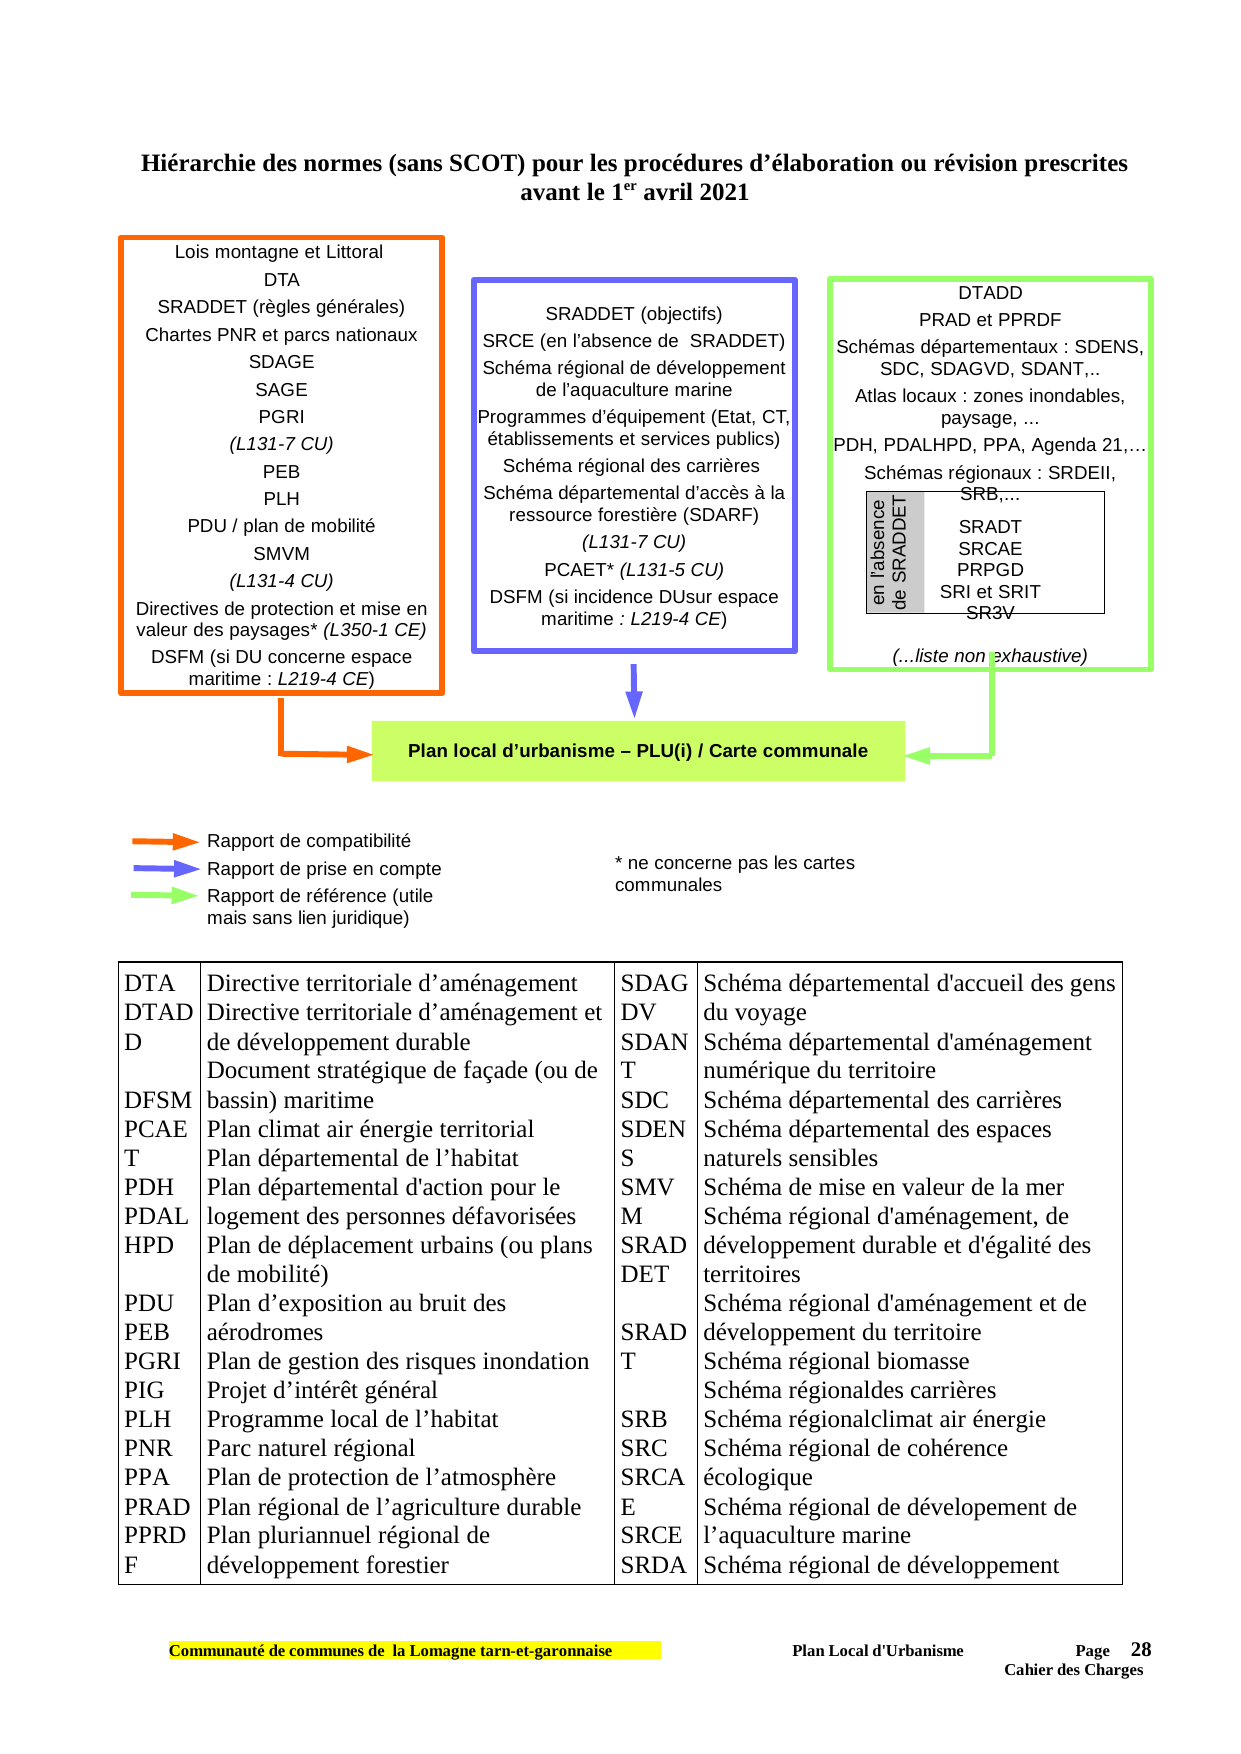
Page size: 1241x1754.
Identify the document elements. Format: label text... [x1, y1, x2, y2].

text Hiérarchie des normes (sans SCOT) pour les procédures d’élaboration ou révision prescrites avant le 1er avril 2021 [118, 148, 1152, 206]
table_header DTA DTADD DFSM PCAET PDH PDALHPD PDU PEB PGRI PIG PLH PNR PPA PRAD PPRDF [119, 963, 200, 1584]
table_header SDAGDV SDANT SDC SDENS SMVM SRADDET SRADT SRB SRC SRCAE SRCE SRDA [615, 963, 697, 1584]
table_header Directive territoriale d’aménagement Directive territoriale d’aménagement et de développement durable Document stratégique de façade (ou de bassin) maritime Plan climat air énergie territorial Plan départemental de l’habitat Plan départemental d'action pour le logement des personnes défavorisées Plan de déplacement urbains (ou plans de mobilité) Plan d’exposition au bruit des aérodromes Plan de gestion des risques inondation Projet d’intérêt général Programme local de l’habitat Parc naturel régional Plan de protection de l’atmosphère Plan régional de l’agriculture durable Plan pluriannuel régional de développement forestier [201, 963, 614, 1584]
table_header Schéma départemental d'accueil des gens du voyage Schéma départemental d'aménagement numérique du territoire Schéma départemental des carrières Schéma départemental des espaces naturels sensibles Schéma de mise en valeur de la mer Schéma régional d'aménagement, de développement durable et d'égalité des territoires Schéma régional d'aménagement et de développement du territoire Schéma régional biomasse Schéma régionaldes carrières Schéma régionalclimat air énergie Schéma régional de cohérence écologique Schéma régional de dévelopement de l’aquaculture marine Schéma régional de développement [698, 963, 1122, 1584]
